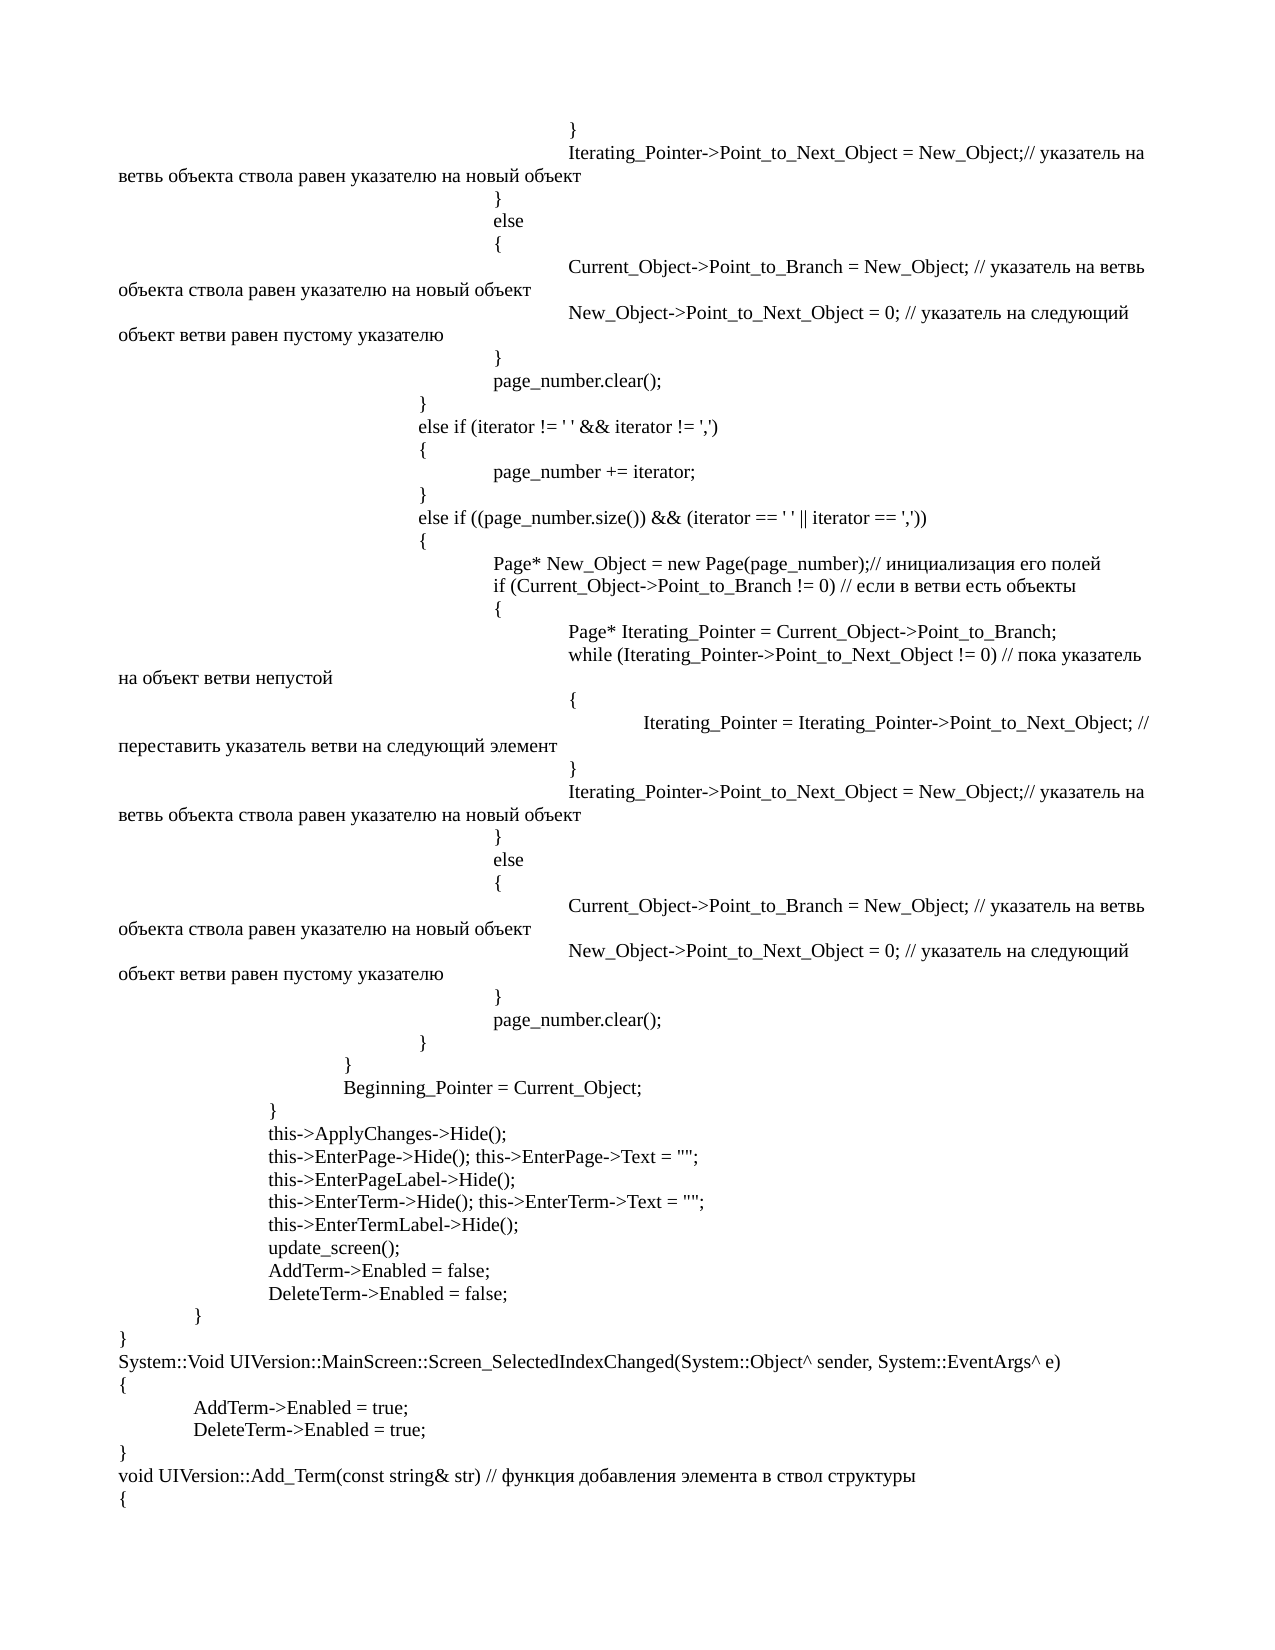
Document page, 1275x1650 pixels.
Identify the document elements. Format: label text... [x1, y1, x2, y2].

text this->EnterTermLabel->Hide(); [118, 1213, 1157, 1236]
text { [118, 1373, 1157, 1396]
text this->EnterPage->Hide(); this->EnterPage->Text = ""; [118, 1145, 1157, 1167]
text Iterating_Pointer->Point_to_Next_Object = New_Object;// указатель на ветвь объекта ствола равен указателю на новый объект [118, 780, 1157, 825]
text { [118, 1487, 1157, 1510]
text { [118, 688, 1157, 711]
text System::Void UIVersion::MainScreen::Screen_SelectedIndexChanged(System::Object^ sender, System::EventArgs^ e) [118, 1350, 1157, 1373]
text } [118, 1441, 1157, 1464]
text Beginning_Pointer = Current_Object; [118, 1076, 1157, 1099]
text } [118, 1327, 1157, 1350]
text } [118, 483, 1157, 506]
text } [118, 825, 1157, 848]
text Iterating_Pointer = Iterating_Pointer->Point_to_Next_Object; // переставить указатель ветви на следующий элемент [118, 711, 1157, 757]
text else [118, 848, 1157, 871]
text Current_Object->Point_to_Branch = New_Object; // указатель на ветвь объекта ствола равен указателю на новый объект [118, 894, 1157, 939]
text this->EnterPageLabel->Hide(); [118, 1167, 1157, 1190]
text void UIVersion::Add_Term(const string& str) // функция добавления элемента в ствол структуры [118, 1464, 1157, 1487]
text update_screen(); [118, 1236, 1157, 1259]
text this->EnterTerm->Hide(); this->EnterTerm->Text = ""; [118, 1190, 1157, 1213]
text { [118, 529, 1157, 552]
text } [118, 757, 1157, 780]
text DeleteTerm->Enabled = true; [118, 1418, 1157, 1441]
text Page* Iterating_Pointer = Current_Object->Point_to_Branch; [118, 620, 1157, 643]
text New_Object->Point_to_Next_Object = 0; // указатель на следующий объект ветви равен пустому указателю [118, 939, 1157, 985]
text while (Iterating_Pointer->Point_to_Next_Object != 0) // пока указатель на объект ветви непустой [118, 643, 1157, 688]
text } [118, 985, 1157, 1008]
text else if ((page_number.size()) && (iterator == ' ' || iterator == ',')) [118, 506, 1157, 529]
text page_number += iterator; [118, 460, 1157, 483]
text page_number.clear(); [118, 369, 1157, 392]
text } [118, 346, 1157, 369]
text if (Current_Object->Point_to_Branch != 0) // если в ветви есть объекты [118, 574, 1157, 597]
text DeleteTerm->Enabled = false; [118, 1282, 1157, 1304]
text else if (iterator != ' ' && iterator != ',') [118, 415, 1157, 437]
text AddTerm->Enabled = true; [118, 1396, 1157, 1418]
text { [118, 437, 1157, 460]
text Iterating_Pointer->Point_to_Next_Object = New_Object;// указатель на ветвь объекта ствола равен указателю на новый объект [118, 141, 1157, 187]
text { [118, 871, 1157, 894]
text Page* New_Object = new Page(page_number);// инициализация его полей [118, 552, 1157, 574]
text New_Object->Point_to_Next_Object = 0; // указатель на следующий объект ветви равен пустому указателю [118, 301, 1157, 346]
text } [118, 118, 1157, 141]
text } [118, 1053, 1157, 1076]
text this->ApplyChanges->Hide(); [118, 1122, 1157, 1145]
text } [118, 187, 1157, 209]
text Current_Object->Point_to_Branch = New_Object; // указатель на ветвь объекта ствола равен указателю на новый объект [118, 255, 1157, 301]
text { [118, 597, 1157, 620]
text } [118, 1031, 1157, 1053]
text } [118, 1304, 1157, 1327]
text AddTerm->Enabled = false; [118, 1259, 1157, 1282]
text } [118, 392, 1157, 415]
text } [118, 1099, 1157, 1122]
text { [118, 232, 1157, 255]
text page_number.clear(); [118, 1008, 1157, 1031]
text else [118, 209, 1157, 232]
